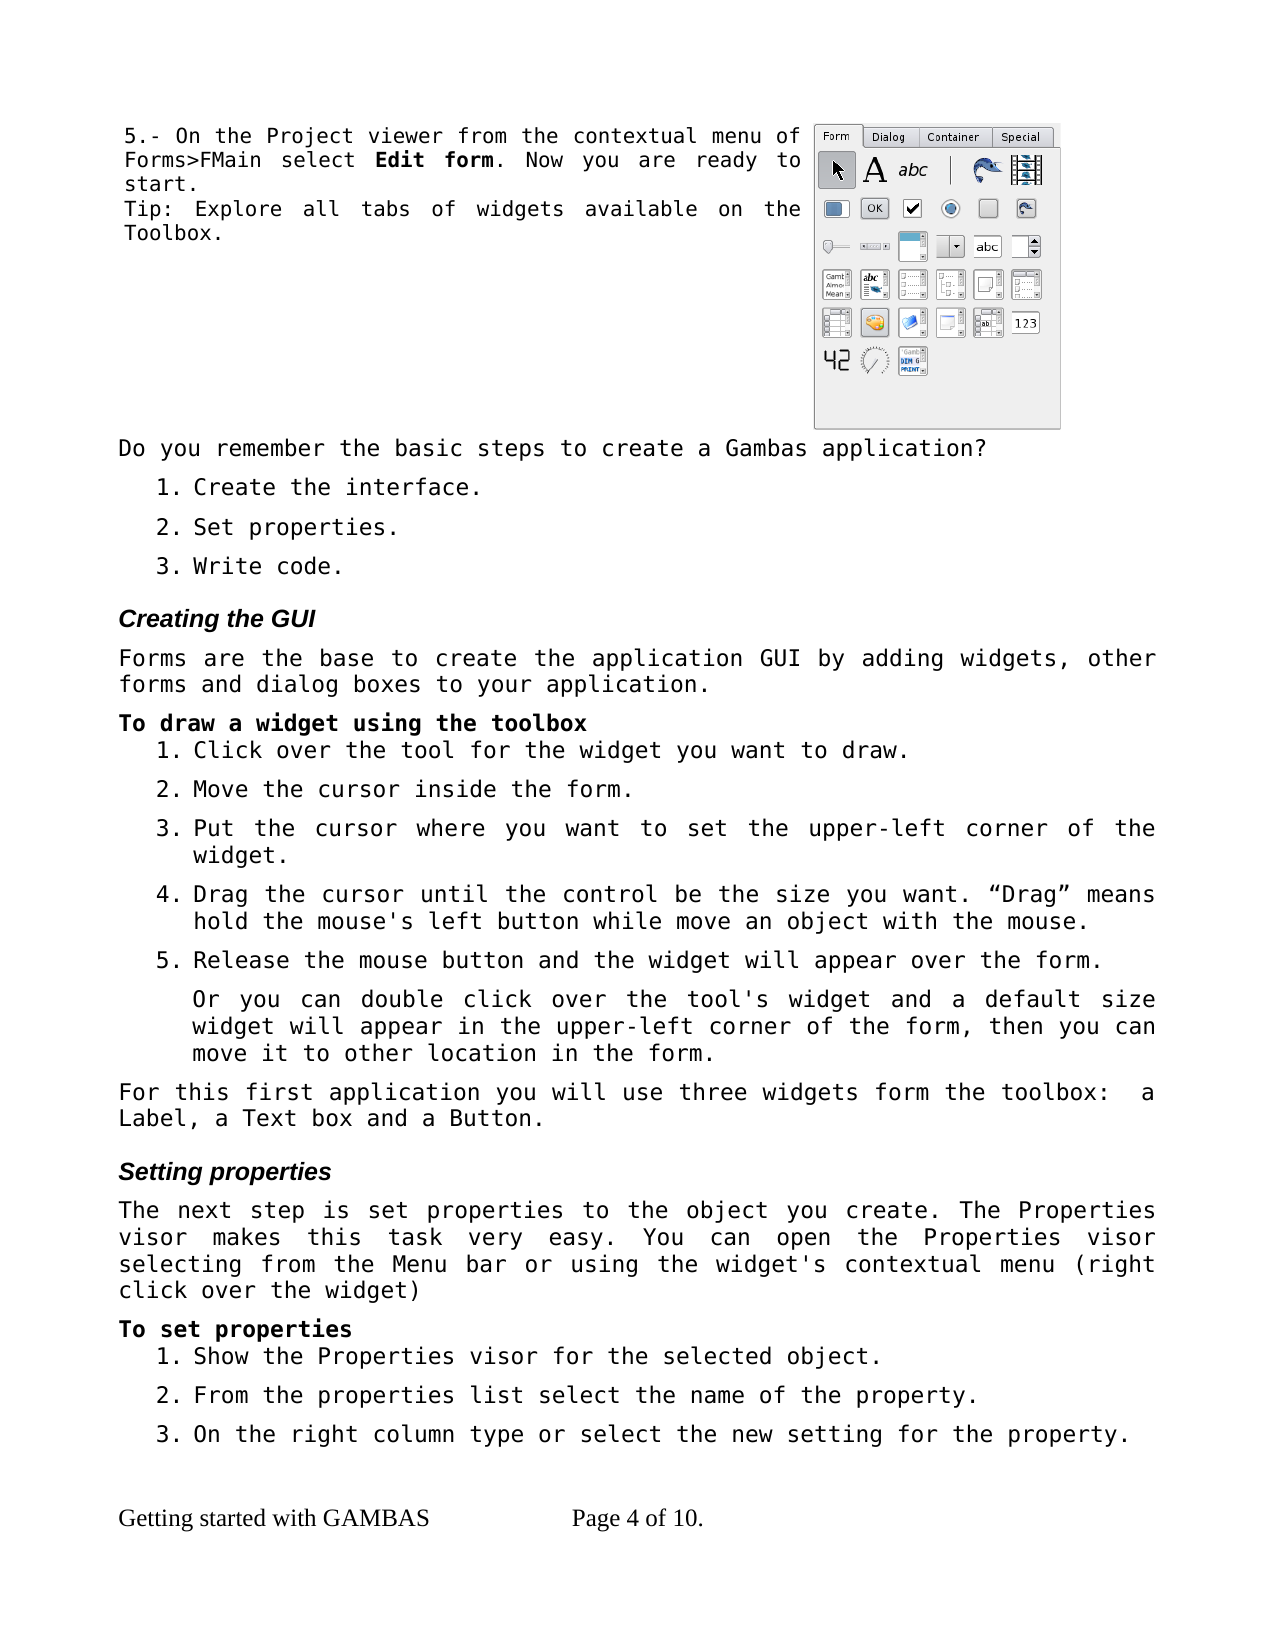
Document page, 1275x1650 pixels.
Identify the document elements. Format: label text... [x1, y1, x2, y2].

list Release the mouse button and the widget will appear over the form. [156, 947, 1157, 974]
list Create the interface. [156, 474, 1157, 501]
text Do you remember the basic steps to create a Gambas application? [118, 435, 1157, 462]
text Or you can double click over the tool's widget and a default size widget will appear in the upper-left corner of the form, then you can move it to other location in the form. [192, 986, 1157, 1066]
subtitle To draw a widget using the toolbox [118, 711, 1157, 737]
subtitle To set properties [118, 1317, 1157, 1343]
list Set properties. [156, 514, 1157, 540]
list Move the cursor inside the form. [156, 776, 1157, 803]
list Drag the cursor until the control be the size you want. “Drag” means hold the mouse's left button while move an object with the mouse. [156, 881, 1157, 935]
text For this first application you will use three widgets form the toolbox: a Label, a Text box and a Button. [118, 1079, 1157, 1132]
list From the properties list select the name of the property. [156, 1382, 1157, 1409]
table_cell 5.- On the Project viewer from the contextual menu of Forms>FMain select Edit form. Now you are ready to start. Tip: Explore all tabs of widgets available on the Toolbox. [118, 118, 807, 435]
list Put the cursor where you want to set the upper-left corner of the widget. [156, 816, 1157, 869]
text Forms are the base to create the application GUI by adding widgets, other forms and dialog boxes to your application. [118, 645, 1157, 698]
picture [813, 123, 1061, 430]
subtitle Setting properties [118, 1157, 1157, 1185]
list Write code. [156, 553, 1157, 579]
subtitle Creating the GUI [118, 604, 1157, 633]
list On the right column type or select the new setting for the property. [156, 1422, 1157, 1448]
list Show the Properties visor for the selected object. [156, 1343, 1157, 1370]
list Click over the tool for the widget you want to draw. [156, 737, 1157, 764]
text The next step is set properties to the object you create. The Properties visor makes this task very easy. You can open the Properties visor selecting from the Menu bar or using the widget's contextual menu (right click over the widget) [118, 1197, 1157, 1304]
table_cell [808, 118, 1157, 435]
